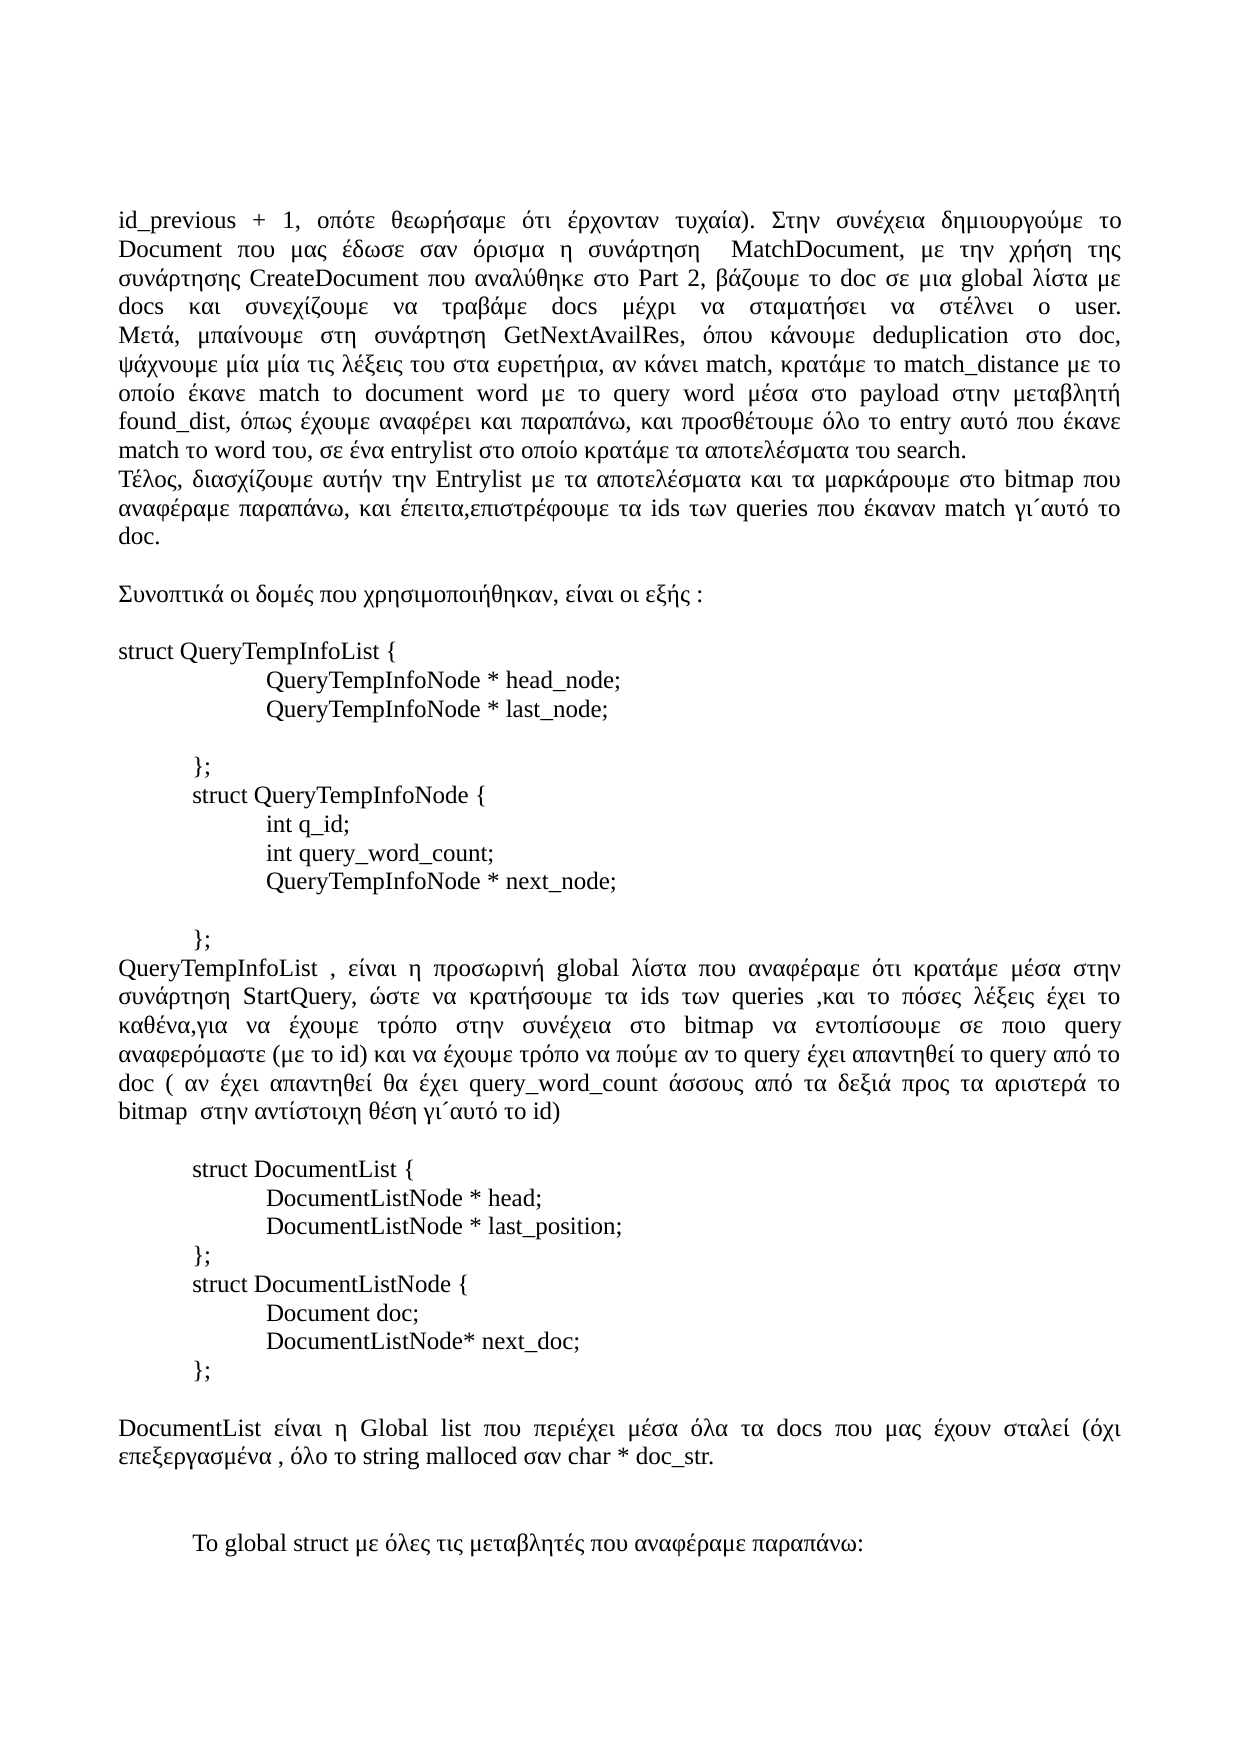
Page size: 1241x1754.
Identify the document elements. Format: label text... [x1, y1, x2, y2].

text }; [118, 1240, 1122, 1269]
text }; [118, 1355, 1122, 1384]
text DocumentListNode * head; [118, 1183, 1122, 1211]
text Document doc; [118, 1298, 1122, 1326]
text int q_id; [118, 809, 1122, 838]
text struct DocumentListNode { [118, 1269, 1122, 1298]
text QueryTempInfoNode * next_node; [118, 866, 1122, 895]
text DocumentListNode * last_position; [118, 1211, 1122, 1240]
text DocumentList είναι η Global list που περιέχει μέσα όλα τα docs που μας έχουν σταλεί (όχι επεξεργασμένα , όλο το string malloced σαν char * doc_str. [118, 1413, 1122, 1470]
text struct DocumentList { [118, 1154, 1122, 1183]
text int query_word_count; [118, 838, 1122, 866]
text Συνοπτικά οι δομές που χρησιμοποιήθηκαν, είναι οι εξής : [118, 579, 1122, 608]
text struct QueryTempInfoList { [118, 636, 1122, 665]
text id_previous + 1, οπότε θεωρήσαμε ότι έρχονταν τυχαία). Στην συνέχεια δημιουργούμε το Document που μας έδωσε σαν όρισμα η συνάρτηση ΜatchDocument, με την χρήση της συνάρτησης CreateDocument που αναλύθηκε στο Part 2, βάζουμε το doc σε μια global λίστα με docs και συνεχίζουμε να τραβάμε docs μέχρι να σταματήσει να στέλνει ο user. Μετά, μπαίνουμε στη συνάρτηση GetNextAvailRes, όπου κάνουμε deduplication στο doc, ψάχνουμε μία μία τις λέξεις του στα ευρετήρια, αν κάνει match, κρατάμε το match_distance με το οποίο έκανε match to document word με το query word μέσα στο payload στην μεταβλητή found_dist, όπως έχουμε αναφέρει και παραπάνω, και προσθέτουμε όλο το entry αυτό που έκανε match το word του, σε ένα entrylist στο οποίο κρατάμε τα αποτελέσματα του search. [118, 205, 1122, 464]
text }; [118, 924, 1122, 953]
text struct QueryTempInfoNode { [118, 780, 1122, 809]
text QueryTempInfoNode * head_node; [118, 665, 1122, 694]
text QueryTempInfoList , είναι η προσωρινή global λίστα που αναφέραμε ότι κρατάμε μέσα στην συνάρτηση StartQuery, ώστε να κρατήσουμε τα ids των queries ,και το πόσες λέξεις έχει το καθένα,για να έχουμε τρόπο στην συνέχεια στο bitmap να εντοπίσουμε σε ποιο query αναφερόμαστε (με το id) και να έχουμε τρόπο να πούμε αν το query έχει απαντηθεί το query από το doc ( αν έχει απαντηθεί θα έχει query_word_count άσσους από τα δεξιά προς τα αριστερά το bitmap στην αντίστοιχη θέση γι´αυτό το id) [118, 953, 1122, 1125]
text Τέλος, διασχίζουμε αυτήν την Entrylist με τα αποτελέσματα και τα μαρκάρουμε στο bitmap που αναφέραμε παραπάνω, και έπειτα,επιστρέφουμε τα ids των queries που έκαναν match γι´αυτό το doc. [118, 464, 1122, 550]
text QueryTempInfoNode * last_node; [118, 694, 1122, 723]
text DocumentListNode* next_doc; [118, 1326, 1122, 1355]
text }; [118, 751, 1122, 780]
text To global struct με όλες τις μεταβλητές που αναφέραμε παραπάνω: [118, 1528, 1122, 1556]
